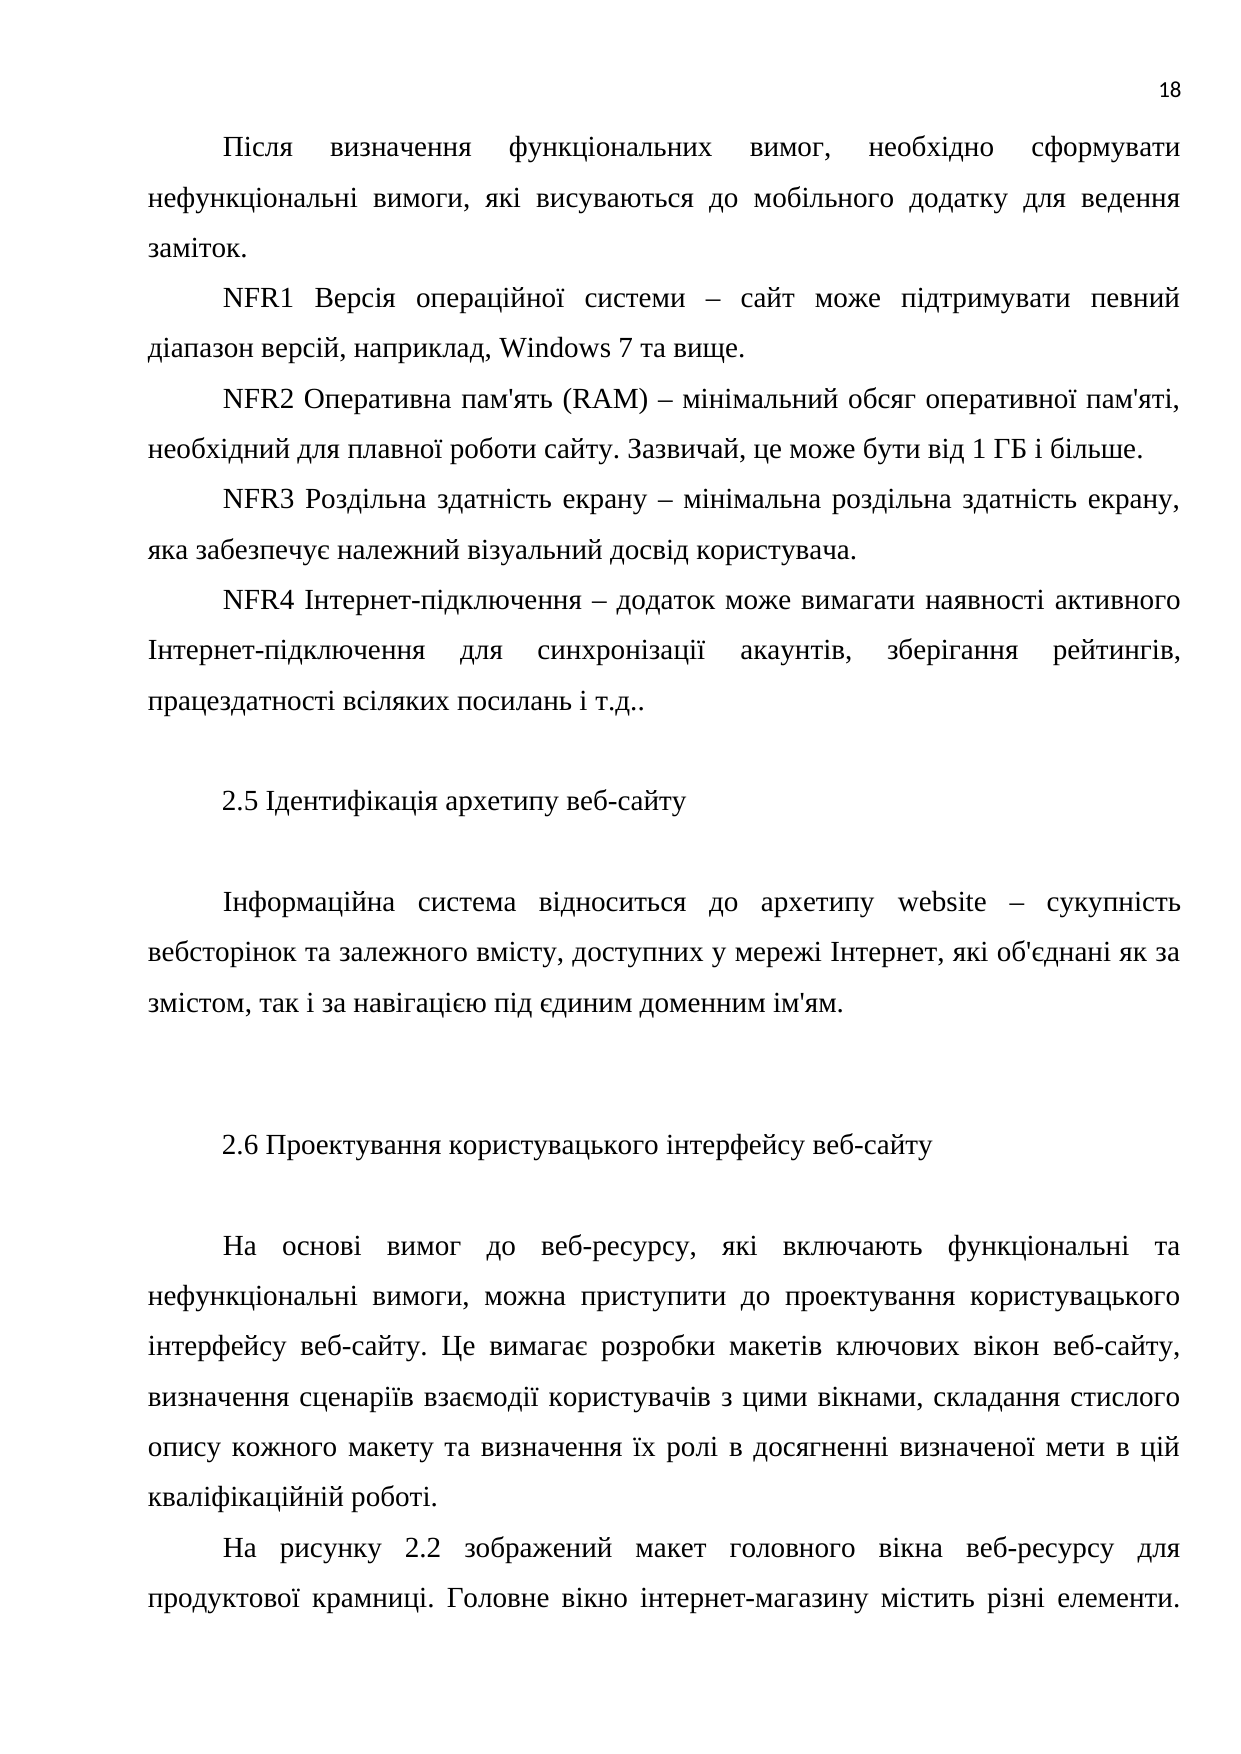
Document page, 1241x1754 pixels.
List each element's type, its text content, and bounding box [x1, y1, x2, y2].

text Після визначення функціональних вимог, необхідно сформувати нефункціональні вимоги, які висуваються до мобільного додатку для ведення заміток. [148, 129, 1181, 263]
text На основі вимог до веб-ресурсу, які включають функціональні та нефункціональні вимоги, можна приступити до проектування користувацького інтерфейсу веб-сайту. Це вимагає розробки макетів ключових вікон веб-сайту, визначення сценаріїв взаємодії користувачів з цими вікнами, складання стислого опису кожного макету та визначення їх ролі в досягненні визначеної мети в цій кваліфікаційній роботі. [148, 1228, 1181, 1513]
subtitle Проектування користувацького інтерфейсу веб-сайту [148, 1127, 1181, 1161]
text NFR3 Роздільна здатність екрану – мінімальна роздільна здатність екрану, яка забезпечує належний візуальний досвід користувача. [148, 482, 1181, 565]
text NFR1 Версія операційної системи – сайт може підтримувати певний діапазон версій, наприклад, Windows 7 та вище. [148, 280, 1181, 364]
text Інформаційна система відноситься до архетипу website – сукупність вебсторінок та залежного вмісту, доступних у мережі Інтернет, які об'єднані як за змістом, так і за навігацією під єдиним доменним ім'ям. [148, 884, 1181, 1018]
text NFR4 Інтернет-підключення – додаток може вимагати наявності активного Інтернет-підключення для синхронізації акаунтів, зберігання рейтингів, працездатності всіляких посилань і т.д.. [148, 582, 1181, 716]
subtitle Ідентифікація архетипу веб-сайту [148, 783, 1181, 817]
text На рисунку 2.2 зображений макет головного вікна веб-ресурсу для продуктової крамниці. Головне вікно інтернет-магазину містить різні елементи. [148, 1530, 1181, 1614]
text NFR2 Оперативна пам'ять (RAM) – мінімальний обсяг оперативної пам'яті, необхідний для плавної роботи сайту. Зазвичай, це може бути від 1 ГБ і більше. [148, 381, 1181, 465]
